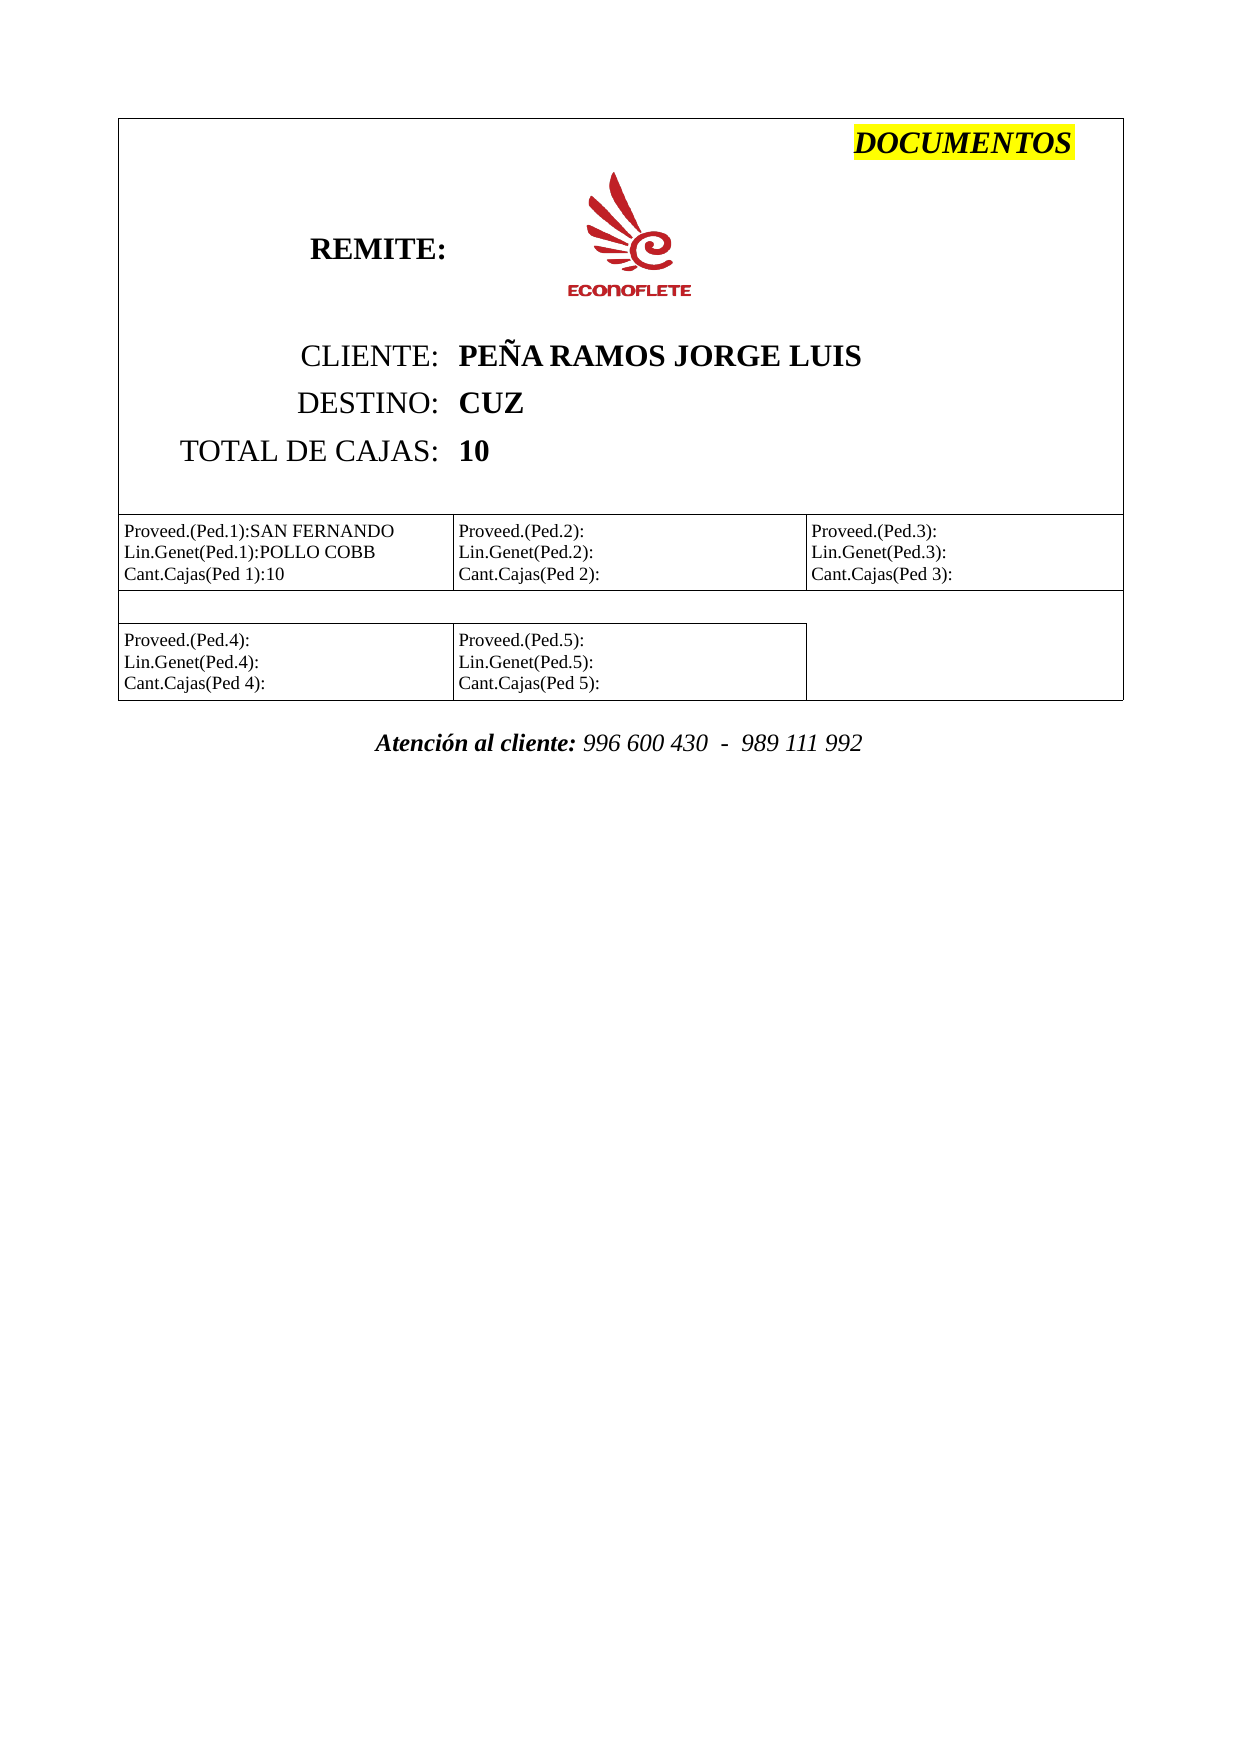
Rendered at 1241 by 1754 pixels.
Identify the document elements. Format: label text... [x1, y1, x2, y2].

table_cell Proveed.(Ped.2): Lin.Genet(Ped.2): Cant.Cajas(Ped 2): [454, 515, 806, 590]
picture [552, 171, 707, 297]
table_cell [119, 474, 453, 514]
table_cell [806, 379, 1123, 426]
table_cell Proveed.(Ped.3): Lin.Genet(Ped.3): Cant.Cajas(Ped 3): [807, 515, 1123, 590]
table_cell Proveed.(Ped.4): Lin.Genet(Ped.4): Cant.Cajas(Ped 4): [119, 624, 453, 699]
table_cell [453, 166, 806, 332]
table_header [453, 119, 806, 166]
table_cell [806, 474, 1123, 514]
table_cell REMITE: [119, 166, 453, 332]
text Atención al cliente: 996 600 430 - 989 111 992 [118, 728, 1122, 757]
table_cell TOTAL DE CAJAS: [119, 426, 453, 474]
table_cell [806, 166, 1123, 332]
table_cell [119, 591, 453, 623]
table_cell CUZ [453, 379, 806, 426]
table_cell [807, 623, 1123, 699]
table_header DOCUMENTOS [806, 119, 1123, 166]
table_header [119, 119, 453, 166]
table_cell PEÑA RAMOS JORGE LUIS [453, 332, 1123, 379]
table_cell Proveed.(Ped.1):SAN FERNANDO Lin.Genet(Ped.1):POLLO COBB Cant.Cajas(Ped 1):10 [119, 515, 453, 590]
table_cell [453, 474, 806, 514]
table_cell 10 [453, 426, 1123, 474]
table_cell DESTINO: [119, 379, 453, 426]
table_cell Proveed.(Ped.5): Lin.Genet(Ped.5): Cant.Cajas(Ped 5): [454, 624, 806, 699]
table_cell [453, 591, 806, 623]
table_cell [806, 591, 1123, 623]
table_cell CLIENTE: [119, 332, 453, 379]
